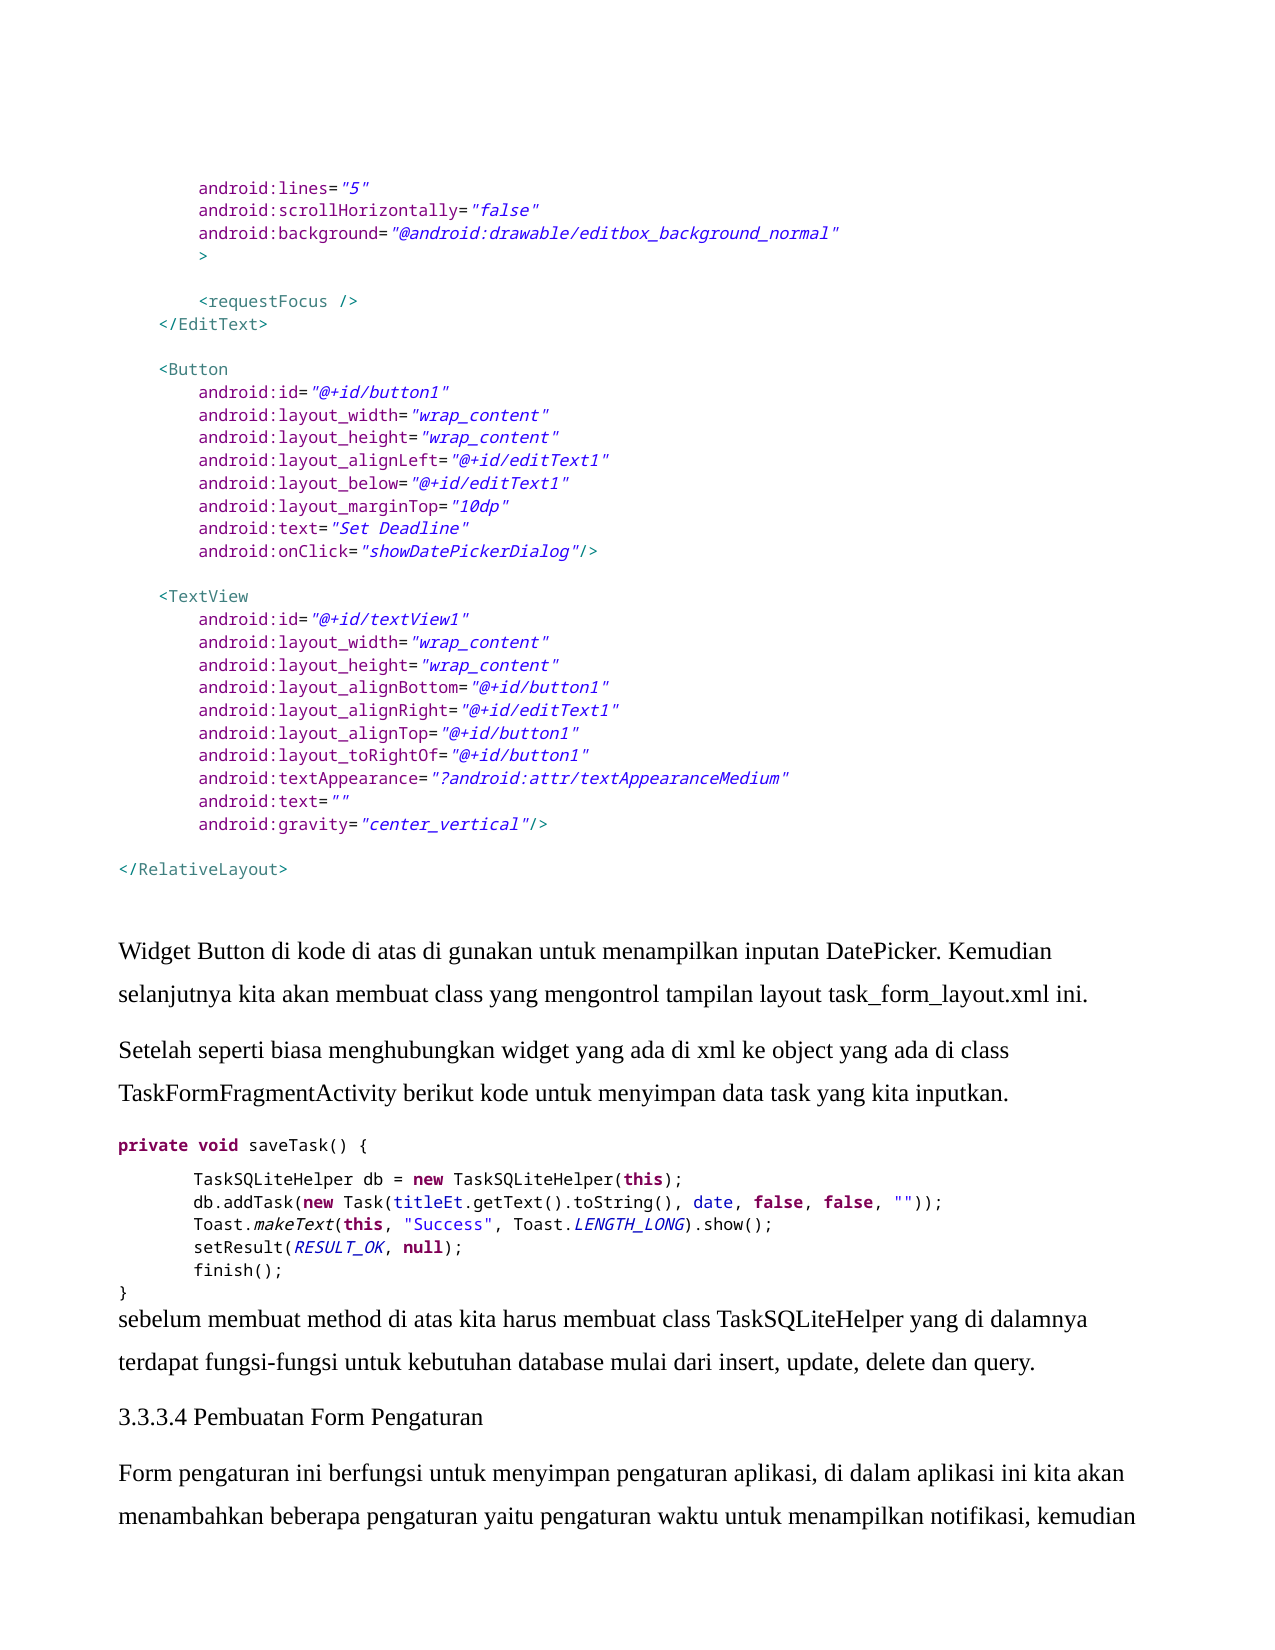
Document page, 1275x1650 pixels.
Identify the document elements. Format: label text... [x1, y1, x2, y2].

text private void saveTask() { [118, 1133, 1157, 1156]
text android:lines="5" [118, 176, 1157, 199]
text android:scrollHorizontally="false" [118, 199, 1157, 222]
text </RelativeLayout> [118, 858, 1157, 880]
text android:layout_height="wrap_content" [118, 653, 1157, 676]
text Toast.makeText(this, "Success", Toast.LENGTH_LONG).show(); [118, 1213, 1157, 1236]
text <Button [118, 358, 1157, 381]
text db.addTask(new Task(titleEt.getText().toString(), date, false, false, "")); [118, 1190, 1157, 1213]
text android:layout_below="@+id/editText1" [118, 472, 1157, 494]
text Form pengaturan ini berfungsi untuk menyimpan pengaturan aplikasi, di dalam aplikasi ini kita akan menambahkan beberapa pengaturan yaitu pengaturan waktu untuk menampilkan notifikasi, kemudian [118, 1458, 1157, 1530]
text android:background="@android:drawable/editbox_background_normal" [118, 222, 1157, 244]
text 3.3.3.4 Pembuatan Form Pengaturan [118, 1402, 1157, 1431]
text android:layout_width="wrap_content" [118, 631, 1157, 653]
text android:text="" [118, 789, 1157, 812]
text android:gravity="center_vertical"/> [118, 812, 1157, 835]
text android:layout_toRightOf="@+id/button1" [118, 744, 1157, 767]
text android:layout_alignRight="@+id/editText1" [118, 699, 1157, 721]
text android:layout_alignBottom="@+id/button1" [118, 676, 1157, 699]
text android:textAppearance="?android:attr/textAppearanceMedium" [118, 767, 1157, 789]
text Setelah seperti biasa menghubungkan widget yang ada di xml ke object yang ada di class TaskFormFragmentActivity berikut kode untuk menyimpan data task yang kita inputkan. [118, 1035, 1157, 1107]
text setResult(RESULT_OK, null); [118, 1236, 1157, 1258]
text android:layout_marginTop="10dp" [118, 494, 1157, 517]
text android:layout_alignLeft="@+id/editText1" [118, 449, 1157, 472]
text android:id="@+id/textView1" [118, 608, 1157, 631]
text android:text="Set Deadline" [118, 517, 1157, 540]
text android:id="@+id/button1" [118, 381, 1157, 403]
text finish(); [118, 1258, 1157, 1281]
text TaskSQLiteHelper db = new TaskSQLiteHelper(this); [118, 1167, 1157, 1190]
text } [118, 1281, 1157, 1304]
text Widget Button di kode di atas di gunakan untuk menampilkan inputan DatePicker. Kemudian selanjutnya kita akan membuat class yang mengontrol tampilan layout task_form_layout.xml ini. [118, 936, 1157, 1008]
text <TextView [118, 585, 1157, 608]
text </EditText> [118, 313, 1157, 335]
text android:layout_width="wrap_content" [118, 403, 1157, 426]
text android:layout_alignTop="@+id/button1" [118, 721, 1157, 744]
text android:onClick="showDatePickerDialog"/> [118, 540, 1157, 562]
text sebelum membuat method di atas kita harus membuat class TaskSQLiteHelper yang di dalamnya terdapat fungsi-fungsi untuk kebutuhan database mulai dari insert, update, delete dan query. [118, 1304, 1157, 1376]
text android:layout_height="wrap_content" [118, 426, 1157, 449]
text <requestFocus /> [118, 290, 1157, 313]
text > [118, 244, 1157, 267]
